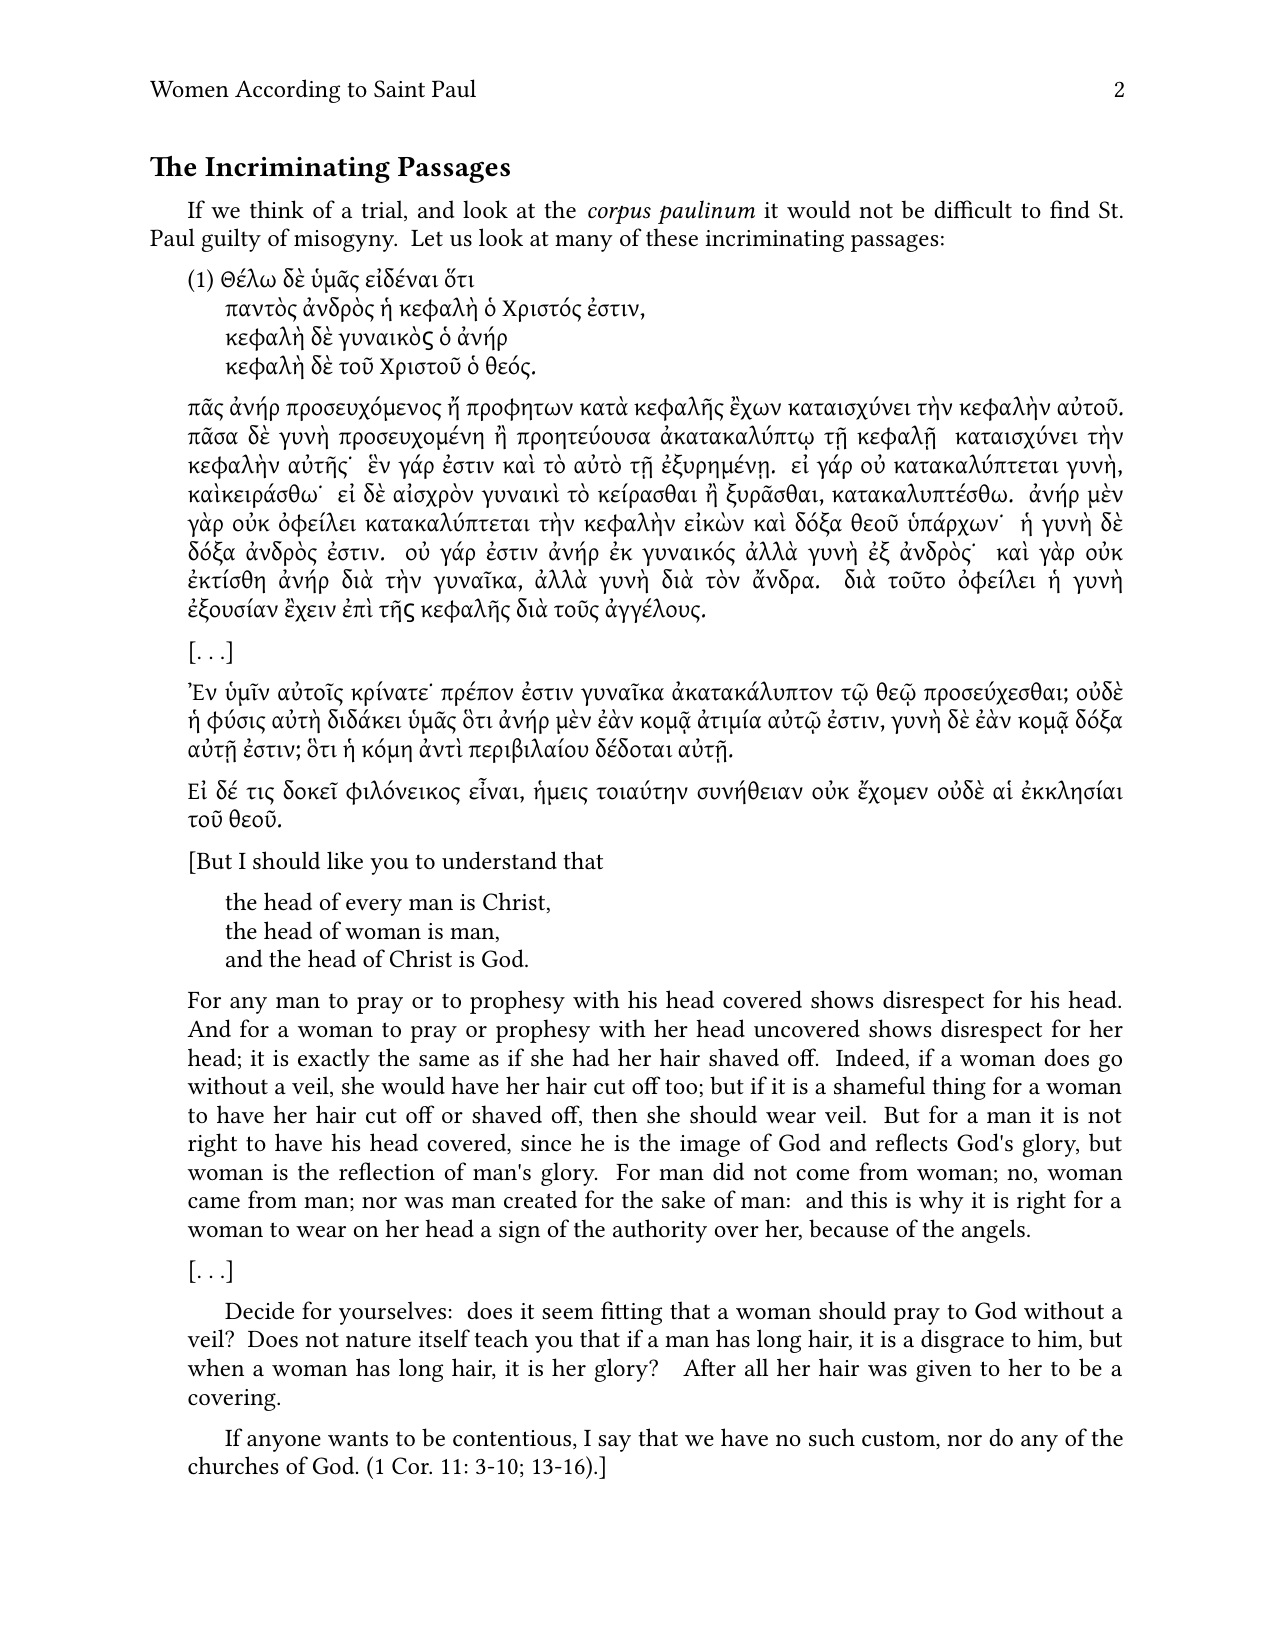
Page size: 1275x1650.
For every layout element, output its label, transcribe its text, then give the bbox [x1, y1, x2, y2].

text For any man to pray or to prophesy with his head covered shows disrespect for his head. And for a woman to pray or prophesy with her head uncovered shows disrespect for her head; it is exactly the same as if she had her hair shaved off. Indeed, if a woman does go without a veil, she would have her hair cut off too; but if it is a shameful thing for a woman to have her hair cut off or shaved off, then she should wear veil. But for a man it is not right to have his head covered, since he is the image of God and reflects God's glory, but woman is the reflection of man's glory. For man did not come from woman; no, woman came from man; nor was man created for the sake of man: and this is why it is right for a woman to wear on her head a sign of the authority over her, because of the angels. [187, 986, 1125, 1243]
text the head of every man is Christ, the head of woman is man, and the head of Christ is God. [187, 888, 1125, 974]
text Εἰ δέ τις δοκεῖ ϕιλόνεικος εἶναι, ἡμεις τοιαύτην συνήθειαν οὐκ ἔχομεν οὐδὲ αἱ ἐκκλησίαι τοῦ θεοῦ. [187, 777, 1125, 835]
text Ἐν ὑμῖν αὐτοῖς κρίνατε˙ πρέπον ἐστιν γυναῖκα ἀκατακάλυπτον τῷ θεῷ προσεύχεσθαι; οὐδὲ ἡ ϕύσις αὐτὴ διδάκει ὑμᾶς ὃτι ἀνήρ μὲν ἐὰν κομᾷ ἀτιμία αὐτῷ ἐστιν, γυνὴ δὲ ἐὰν κομᾷ δόξα αὐτῇ ἐστιν; ὃτι ἡ κόμη ἀντὶ περιβιλαίου δέδοται αὐτῇ. [187, 678, 1125, 764]
text Decide for yourselves: does it seem fitting that a woman should pray to God without a veil? Does not nature itself teach you that if a man has long hair, it is a disgrace to him, but when a woman has long hair, it is her glory? After all her hair was given to her to be a covering. [187, 1297, 1125, 1411]
text [. . .] [187, 1256, 1125, 1284]
text [. . .] [187, 637, 1125, 666]
text πᾶς ἀνήρ προσευχόμενος ἤ προϕητων κατὰ κεϕαλῆς ἒχων καταισχύνει τὴν κεϕαλὴν αὐτοῦ. πᾶσα δὲ γυνὴ προσευχομένη ἢ προητεύουσα ἀκατακαλύπτῳ τῇ κεϕαλῇ καταισχύνει τὴν κεϕαλὴν αὐτῆς˙ ἓν γάρ ἐστιν καὶ τὸ αὐτὸ τῇ ἐξυρημένῃ. εἰ γάρ oὐ κατακαλύπτεται γυνὴ, καὶκειράσθω˙ εἰ δὲ αἰσχρὸν γυναικὶ τὸ κείρασθαι ἢ ξυρᾶσθαι, κατακαλυπτέσθω. ἀνήρ μὲν γὰρ οὐκ ὀϕείλει κατακαλύπτεται τὴν κεϕαλὴν εἰκὼν καὶ δόξα θεοῦ ὑπάρχων˙ ἡ γυνὴ δὲ δόξα ἀνδρὸς ἐστιν. oὐ γάρ ἐστιν ἀνήρ ἐκ γυναικός ἀλλὰ γυνὴ ἐξ ἀνδρὸς˙ καὶ γὰρ οὐκ ἐκτίσθη ἀνήρ διὰ τὴν γυναῖκα, ἀλλὰ γυνὴ διὰ τὸν ἄνδρα. διὰ τοῦτο ὀϕείλει ἡ γυνὴ ἐξουσίαν ἒχειν ἐπὶ τῆϛ κεϕαλῆς διὰ τοῦς ἀγγέλους. [187, 394, 1125, 624]
text [But I should like you to understand that [187, 847, 1125, 876]
text If we think of a trial, and look at the corpus paulinum it would not be difficult to find St. Paul guilty of misogyny. Let us look at many of these incriminating passages: [150, 196, 1125, 253]
text (1) Θέλω δὲ ὑμᾶς εἰδέναι ὅτι παντὸς ἀνδρὸς ἡ κεϕαλὴ ὁ Χριστός ἐστιν, κεϕαλὴ δὲ γυναικὸϛ ὁ ἀνήρ κεϕαλὴ δὲ τοῦ Χριστοῦ ὁ θεός. [187, 265, 1125, 381]
subtitle The Incriminating Passages [150, 150, 1125, 183]
text If anyone wants to be contentious, I say that we have no such custom, nor do any of the churches of God. (1 Cor. 11: 3-10; 13-16).] [187, 1423, 1125, 1481]
